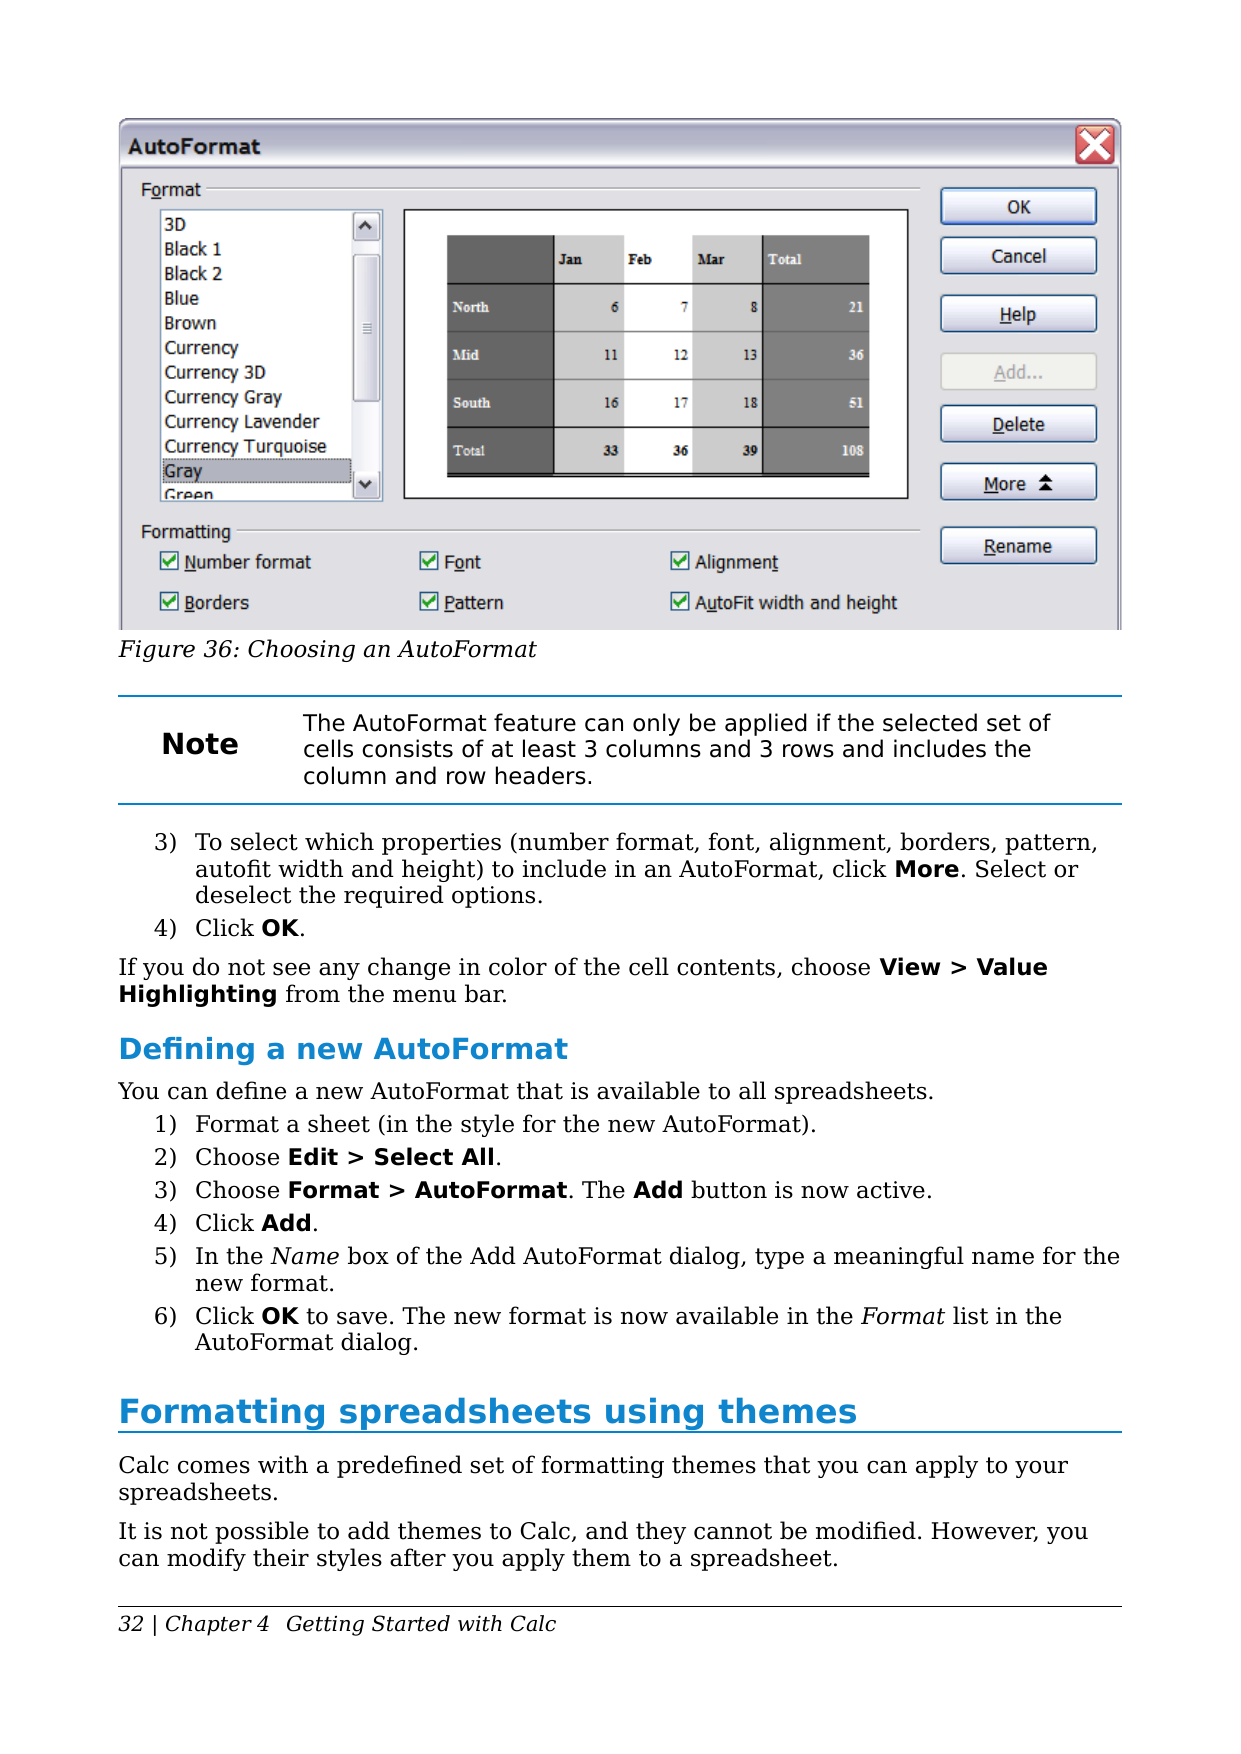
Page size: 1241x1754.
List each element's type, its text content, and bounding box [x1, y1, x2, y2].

list Choose Edit > Select All. [177, 1144, 1122, 1171]
text Figure 36: Choosing an AutoFormat [119, 636, 1121, 663]
list Choose Format > AutoFormat. The Add button is now active. [177, 1177, 1122, 1204]
list Format a sheet (in the style for the new AutoFormat). [177, 1112, 1122, 1138]
text Calc comes with a predefined set of formatting themes that you can apply to your spreadsheets. [118, 1452, 1122, 1506]
list Click OK to save. The new format is now available in the Format list in the AutoFormat dialog. [177, 1303, 1122, 1356]
list To select which properties (number format, font, alignment, borders, pattern, autofit width and height) to include in an AutoFormat, click More. Select or deselect the required options. [177, 829, 1122, 909]
list You can define a new AutoFormat that is available to all spreadsheets. [118, 1078, 1122, 1105]
list Click Add. [177, 1210, 1122, 1237]
text It is not possible to add themes to Calc, and they cannot be modified. However, you can modify their styles after you apply them to a spreadsheet. [118, 1518, 1122, 1571]
table_header The AutoFormat feature can only be applied if the selected set of cells consists of at least 3 columns and 3 rows and includes the column and row headers. [281, 697, 1122, 803]
text If you do not see any change in color of the cell contents, choose View > Value Highlighting from the menu bar. [118, 954, 1122, 1008]
picture [118, 118, 1122, 630]
list In the Name box of the Add AutoFormat dialog, type a meaningful name for the new format. [177, 1243, 1122, 1297]
list Click OK. [177, 915, 1122, 942]
subtitle Formatting spreadsheets using themes [118, 1392, 1122, 1431]
table_header Note [118, 697, 281, 803]
subtitle Defining a new AutoFormat [118, 1032, 1122, 1066]
